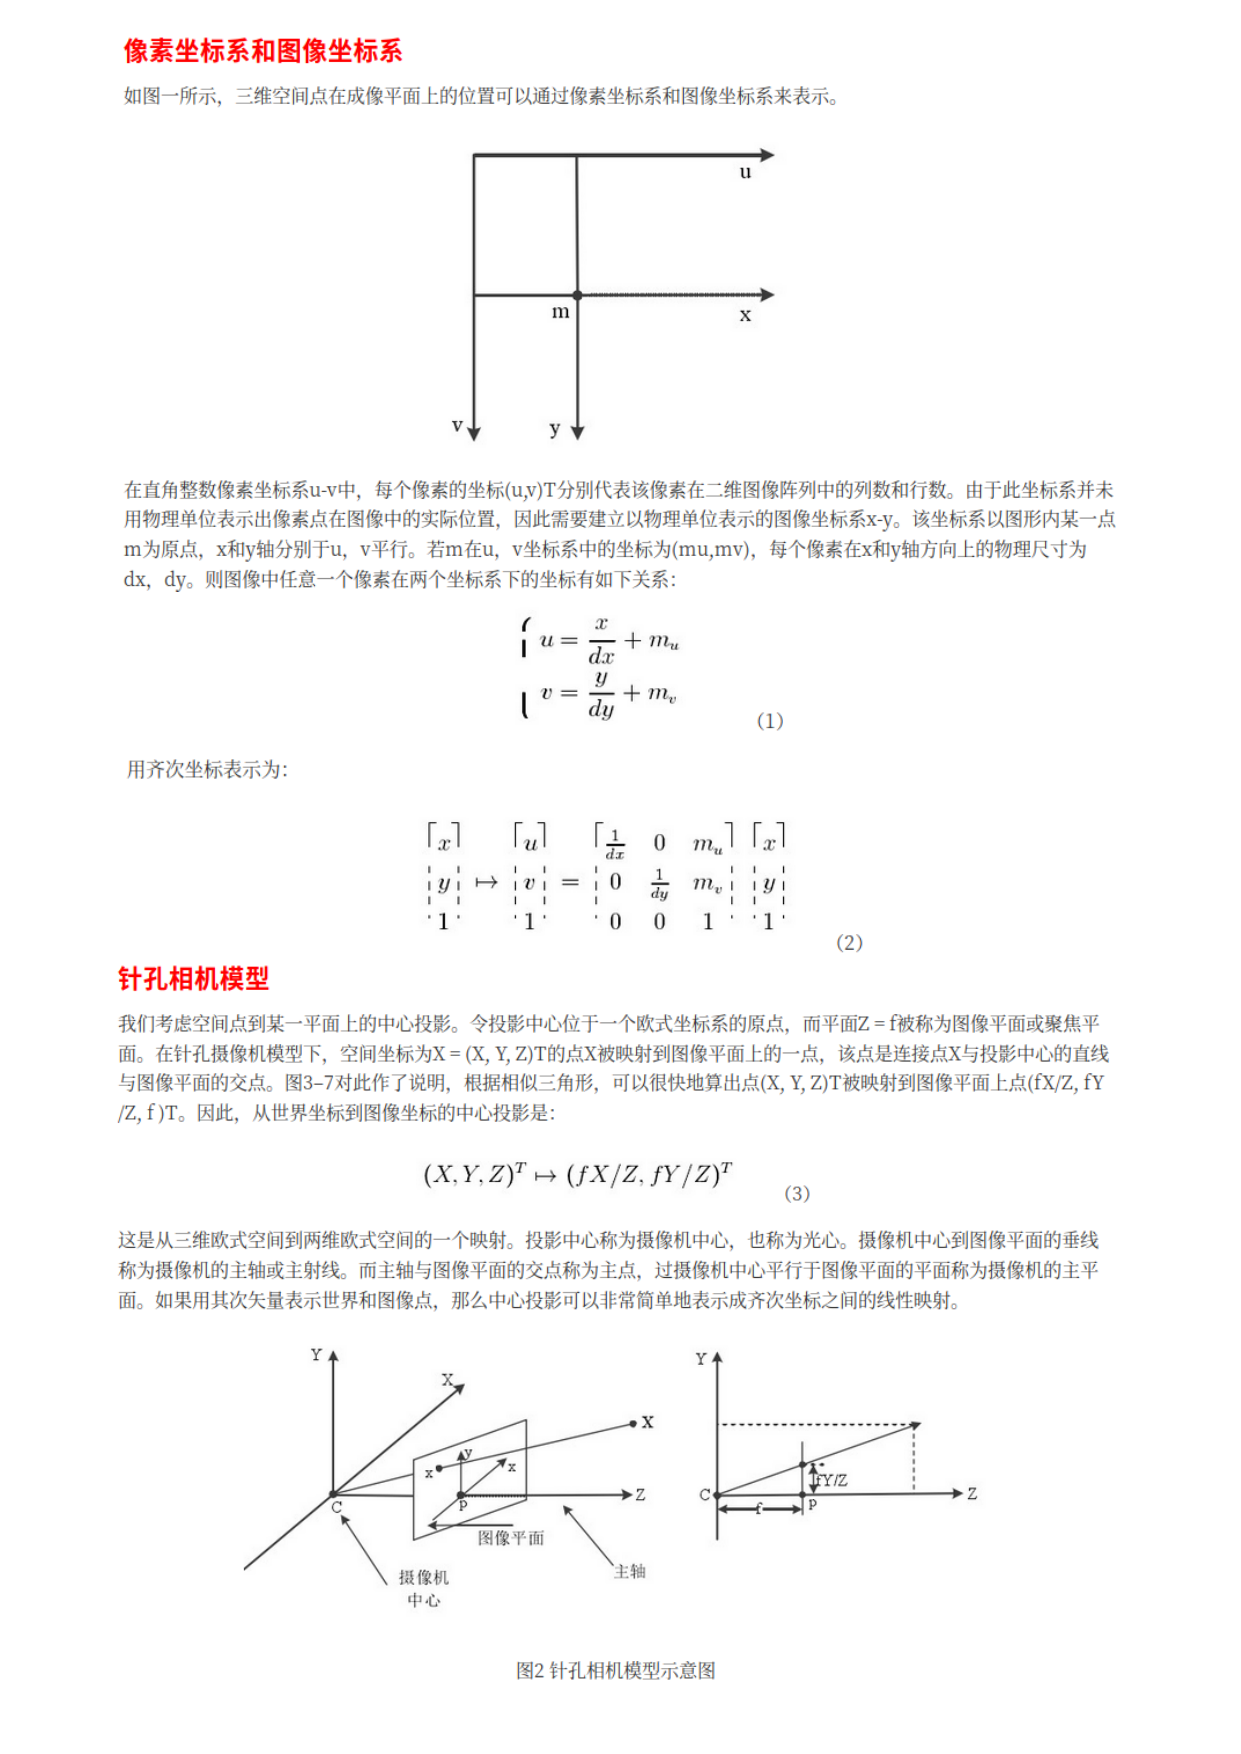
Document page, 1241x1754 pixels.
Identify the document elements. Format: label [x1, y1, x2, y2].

picture [111, 599, 1116, 1689]
picture [119, 33, 1124, 592]
